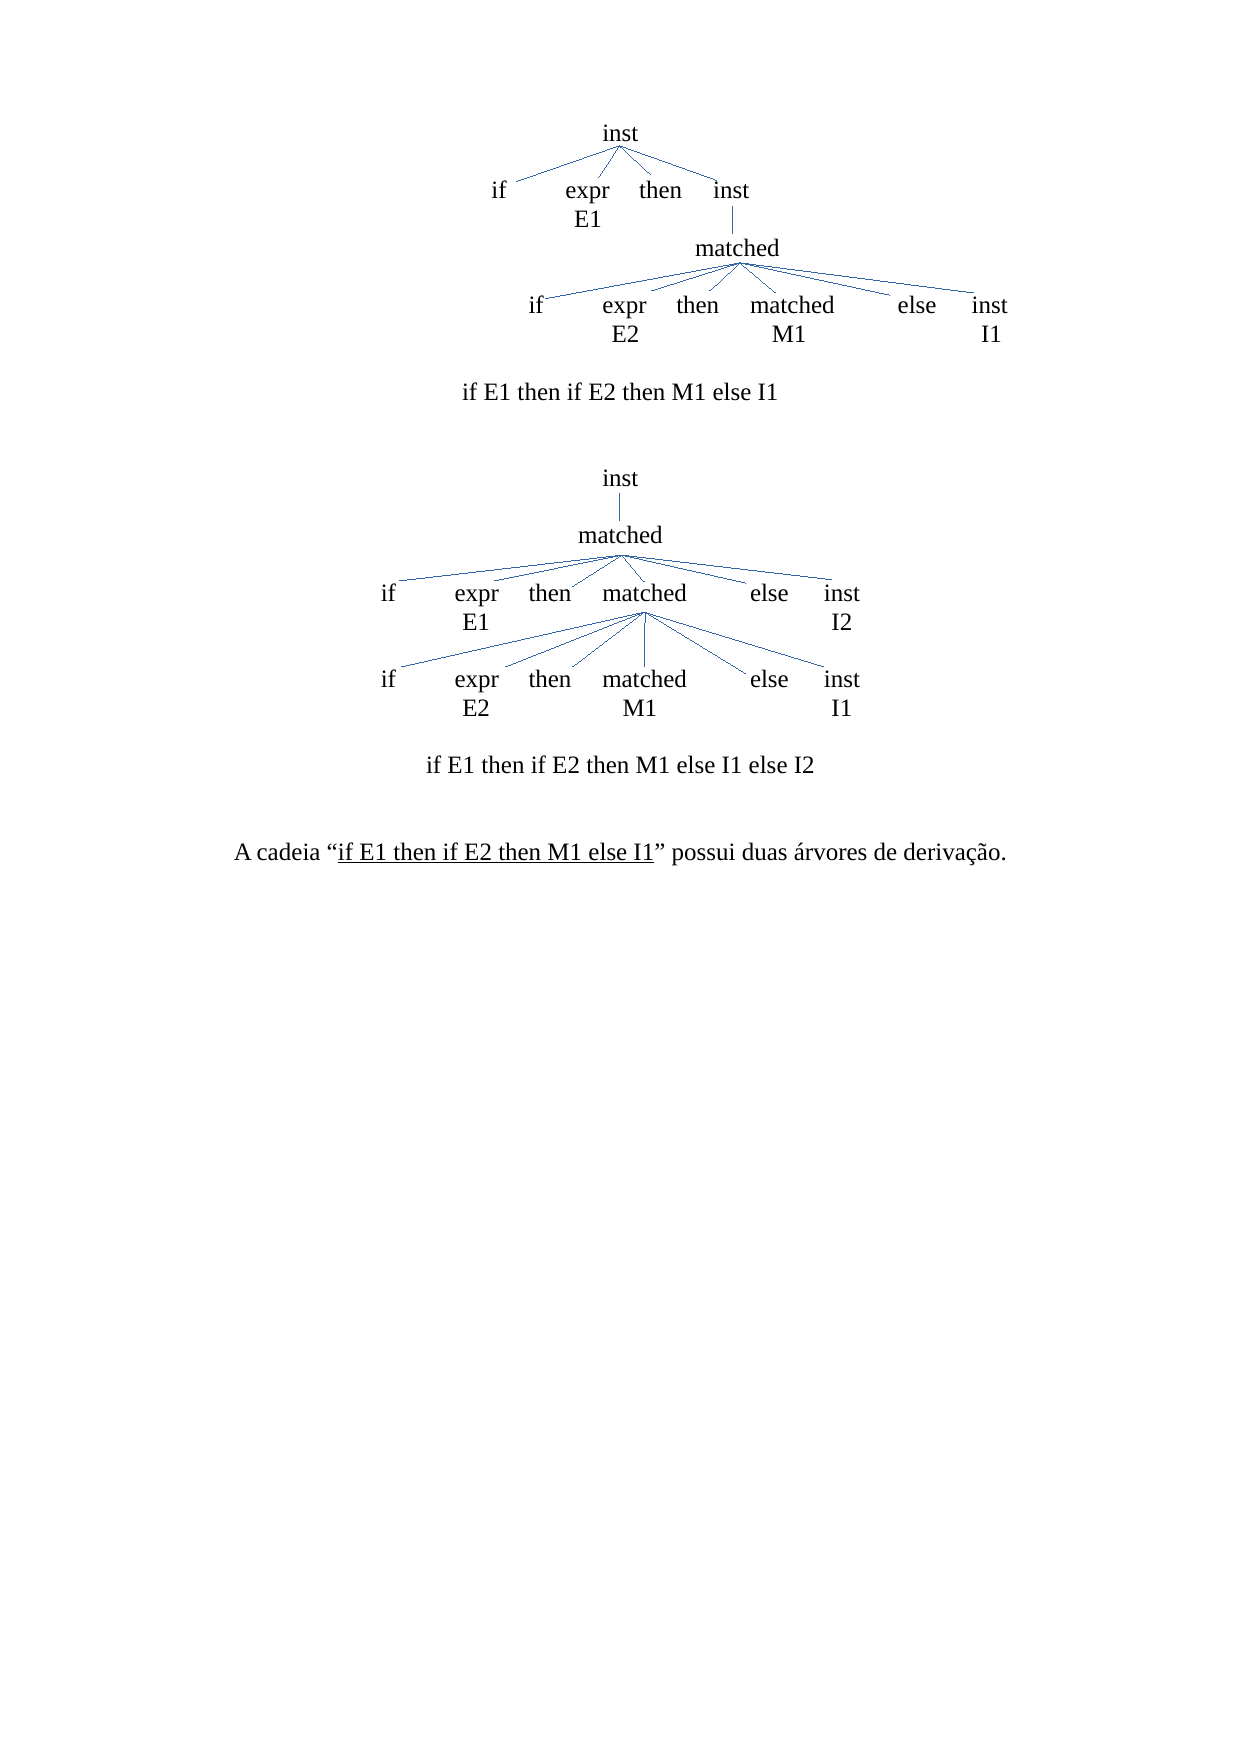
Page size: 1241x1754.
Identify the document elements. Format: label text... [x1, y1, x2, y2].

text E1 I2 [118, 607, 1122, 636]
text if expr then matched else inst [118, 291, 1122, 319]
text if E1 then if E2 then M1 else I1 else I2 [118, 751, 1122, 779]
text E1 [118, 204, 1122, 233]
text if E1 then if E2 then M1 else I1 [118, 377, 1122, 406]
text E2 M1 I1 [118, 693, 1122, 722]
text if expr then matched else inst [118, 578, 1122, 607]
text matched [118, 233, 1122, 262]
text A cadeia “if E1 then if E2 then M1 else I1” possui duas árvores de derivação. [118, 837, 1122, 866]
text inst [118, 463, 1122, 492]
text E2 M1 I1 [118, 319, 1122, 348]
text if expr then matched else inst [118, 664, 1122, 693]
text matched [118, 521, 1122, 549]
text inst [118, 118, 1122, 147]
text if expr then inst [118, 176, 1122, 204]
